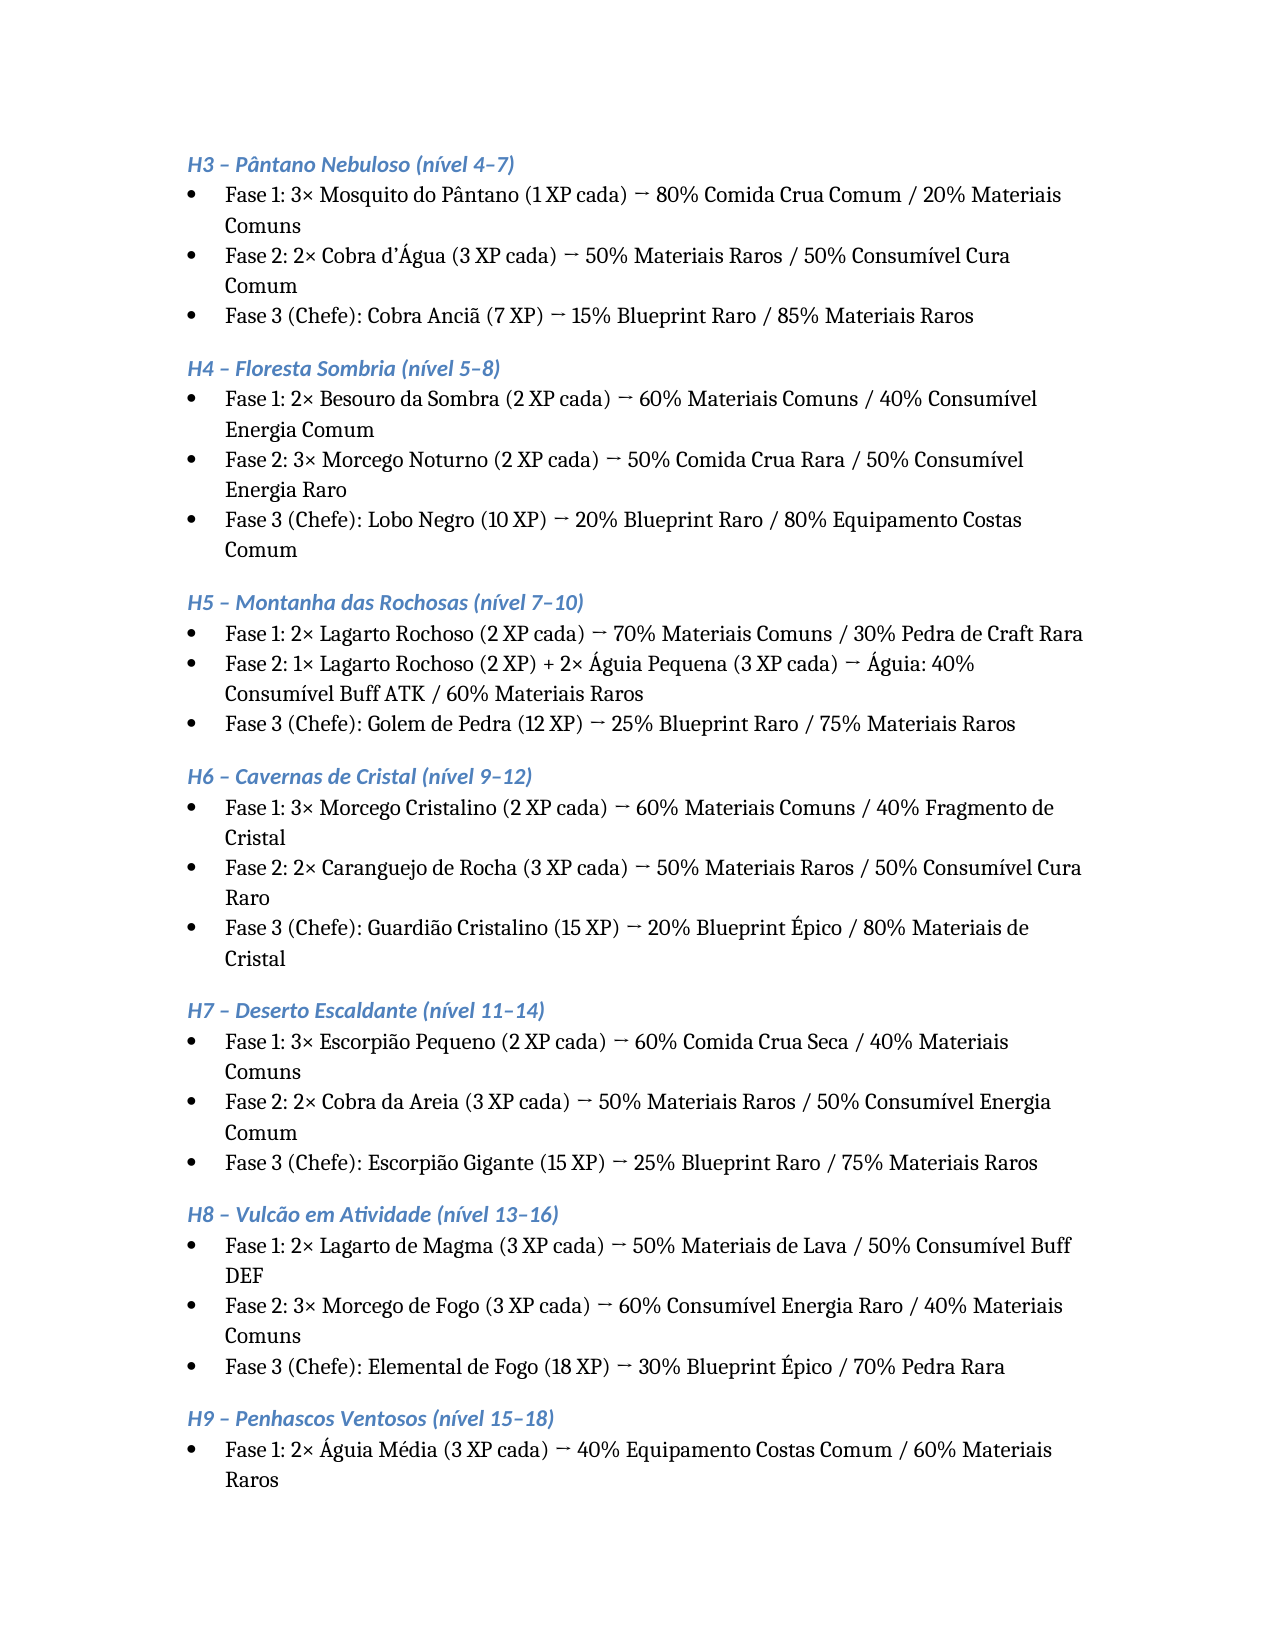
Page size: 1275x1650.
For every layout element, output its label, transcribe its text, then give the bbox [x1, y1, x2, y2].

list Fase 2: 2× Cobra da Areia (3 XP cada) → 50% Materiais Raros / 50% Consumível Energia Comum [187, 1089, 1087, 1146]
list Fase 2: 2× Cobra d’Água (3 XP cada) → 50% Materiais Raros / 50% Consumível Cura Comum [187, 243, 1087, 299]
list Fase 3 (Chefe): Escorpião Gigante (15 XP) → 25% Blueprint Raro / 75% Materiais Raros [187, 1149, 1087, 1176]
subtitle H8 – Vulcão em Atividade (nível 13–16) [187, 1201, 1087, 1228]
list Fase 2: 2× Caranguejo de Rocha (3 XP cada) → 50% Materiais Raros / 50% Consumível Cura Raro [187, 855, 1087, 911]
list Fase 1: 3× Escorpião Pequeno (2 XP cada) → 60% Comida Crua Seca / 40% Materiais Comuns [187, 1029, 1087, 1085]
list Fase 3 (Chefe): Golem de Pedra (12 XP) → 25% Blueprint Raro / 75% Materiais Raros [187, 711, 1087, 737]
list Fase 2: 3× Morcego Noturno (2 XP cada) → 50% Comida Crua Rara / 50% Consumível Energia Raro [187, 447, 1087, 503]
list Fase 1: 2× Lagarto Rochoso (2 XP cada) → 70% Materiais Comuns / 30% Pedra de Craft Rara [187, 621, 1087, 647]
list Fase 1: 2× Besouro da Sombra (2 XP cada) → 60% Materiais Comuns / 40% Consumível Energia Comum [187, 386, 1087, 443]
subtitle H7 – Deserto Escaldante (nível 11–14) [187, 996, 1087, 1024]
list Fase 3 (Chefe): Cobra Anciã (7 XP) → 15% Blueprint Raro / 85% Materiais Raros [187, 303, 1087, 329]
list Fase 3 (Chefe): Lobo Negro (10 XP) → 20% Blueprint Raro / 80% Equipamento Costas Comum [187, 507, 1087, 564]
list Fase 3 (Chefe): Elemental de Fogo (18 XP) → 30% Blueprint Épico / 70% Pedra Rara [187, 1353, 1087, 1380]
subtitle H6 – Cavernas de Cristal (nível 9–12) [187, 762, 1087, 790]
list Fase 1: 3× Mosquito do Pântano (1 XP cada) → 80% Comida Crua Comum / 20% Materiais Comuns [187, 182, 1087, 239]
subtitle H3 – Pântano Nebuloso (nível 4–7) [187, 150, 1087, 178]
list Fase 1: 2× Águia Média (3 XP cada) → 40% Equipamento Costas Comum / 60% Materiais Raros [187, 1437, 1087, 1493]
list Fase 3 (Chefe): Guardião Cristalino (15 XP) → 20% Blueprint Épico / 80% Materiais de Cristal [187, 915, 1087, 972]
list Fase 2: 3× Morcego de Fogo (3 XP cada) → 60% Consumível Energia Raro / 40% Materiais Comuns [187, 1293, 1087, 1350]
list Fase 1: 2× Lagarto de Magma (3 XP cada) → 50% Materiais de Lava / 50% Consumível Buff DEF [187, 1233, 1087, 1289]
subtitle H9 – Penhascos Ventosos (nível 15–18) [187, 1404, 1087, 1433]
subtitle H5 – Montanha das Rochosas (nível 7–10) [187, 588, 1087, 616]
list Fase 2: 1× Lagarto Rochoso (2 XP) + 2× Águia Pequena (3 XP cada) → Águia: 40% Consumível Buff ATK / 60% Materiais Raros [187, 651, 1087, 707]
list Fase 1: 3× Morcego Cristalino (2 XP cada) → 60% Materiais Comuns / 40% Fragmento de Cristal [187, 794, 1087, 851]
subtitle H4 – Floresta Sombria (nível 5–8) [187, 354, 1087, 382]
